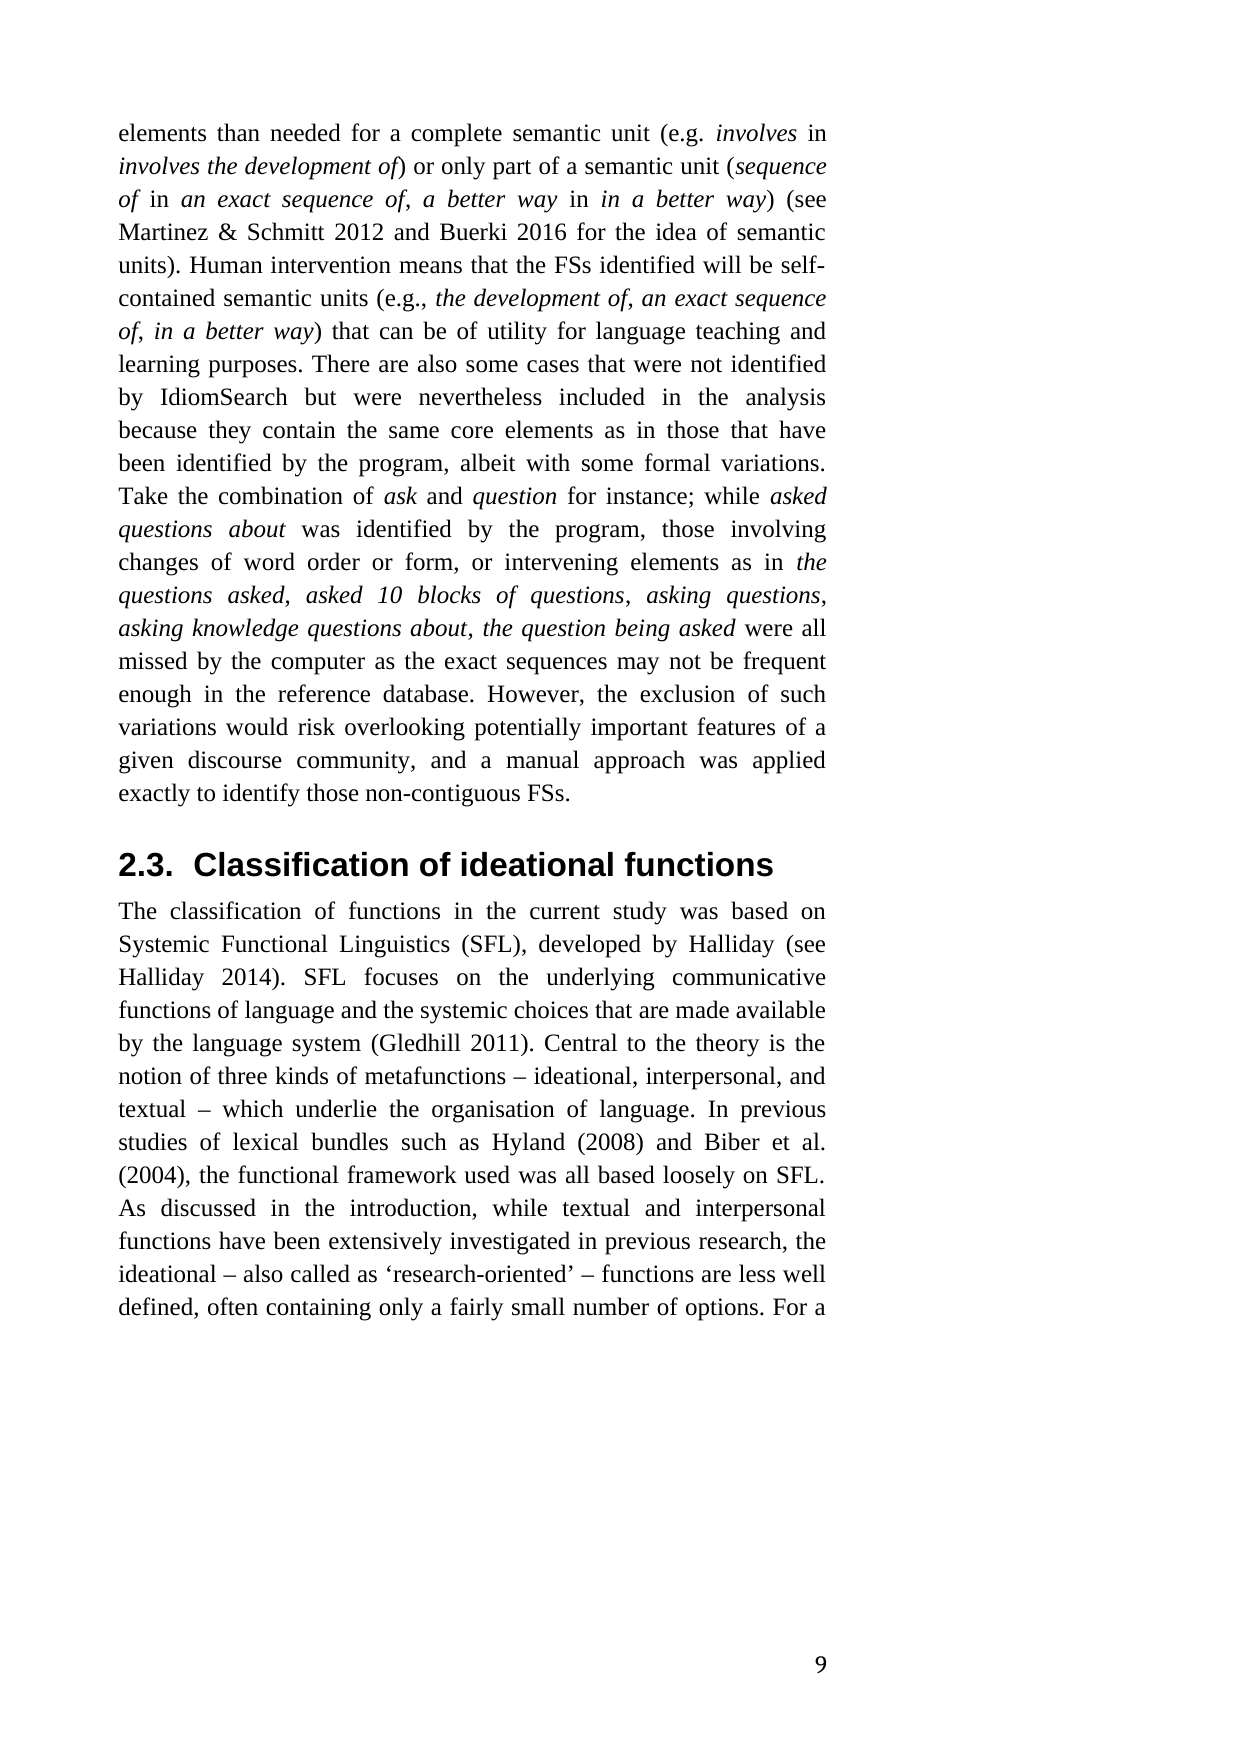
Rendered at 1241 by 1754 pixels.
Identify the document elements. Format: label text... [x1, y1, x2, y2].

list Classification of ideational functions [118, 845, 827, 883]
text elements than needed for a complete semantic unit (e.g. involves in involves the development of) or only part of a semantic unit (sequence of in an exact sequence of, a better way in in a better way) (see Martinez & Schmitt 2012 and Buerki 2016 for the idea of semantic units). Human intervention means that the FSs identified will be self-contained semantic units (e.g., the development of, an exact sequence of, in a better way) that can be of utility for language teaching and learning purposes. There are also some cases that were not identified by IdiomSearch but were nevertheless included in the analysis because they contain the same core elements as in those that have been identified by the program, albeit with some formal variations. Take the combination of ask and question for instance; while asked questions about was identified by the program, those involving changes of word order or form, or intervening elements as in the questions asked, asked 10 blocks of questions, asking questions, asking knowledge questions about, the question being asked were all missed by the computer as the exact sequences may not be frequent enough in the reference database. However, the exclusion of such variations would risk overlooking potentially important features of a given discourse community, and a manual approach was applied exactly to identify those non-contiguous FSs. [118, 118, 827, 807]
text The classification of functions in the current study was based on Systemic Functional Linguistics (SFL), developed by Halliday (see Halliday 2014). SFL focuses on the underlying communicative functions of language and the systemic choices that are made available by the language system (Gledhill 2011). Central to the theory is the notion of three kinds of metafunctions – ideational, interpersonal, and textual – which underlie the organisation of language. In previous studies of lexical bundles such as Hyland (2008) and Biber et al. (2004), the functional framework used was all based loosely on SFL. As discussed in the introduction, while textual and interpersonal functions have been extensively investigated in previous research, the ideational – also called as ‘research-oriented’ – functions are less well defined, often containing only a fairly small number of options. For a [118, 896, 827, 1321]
